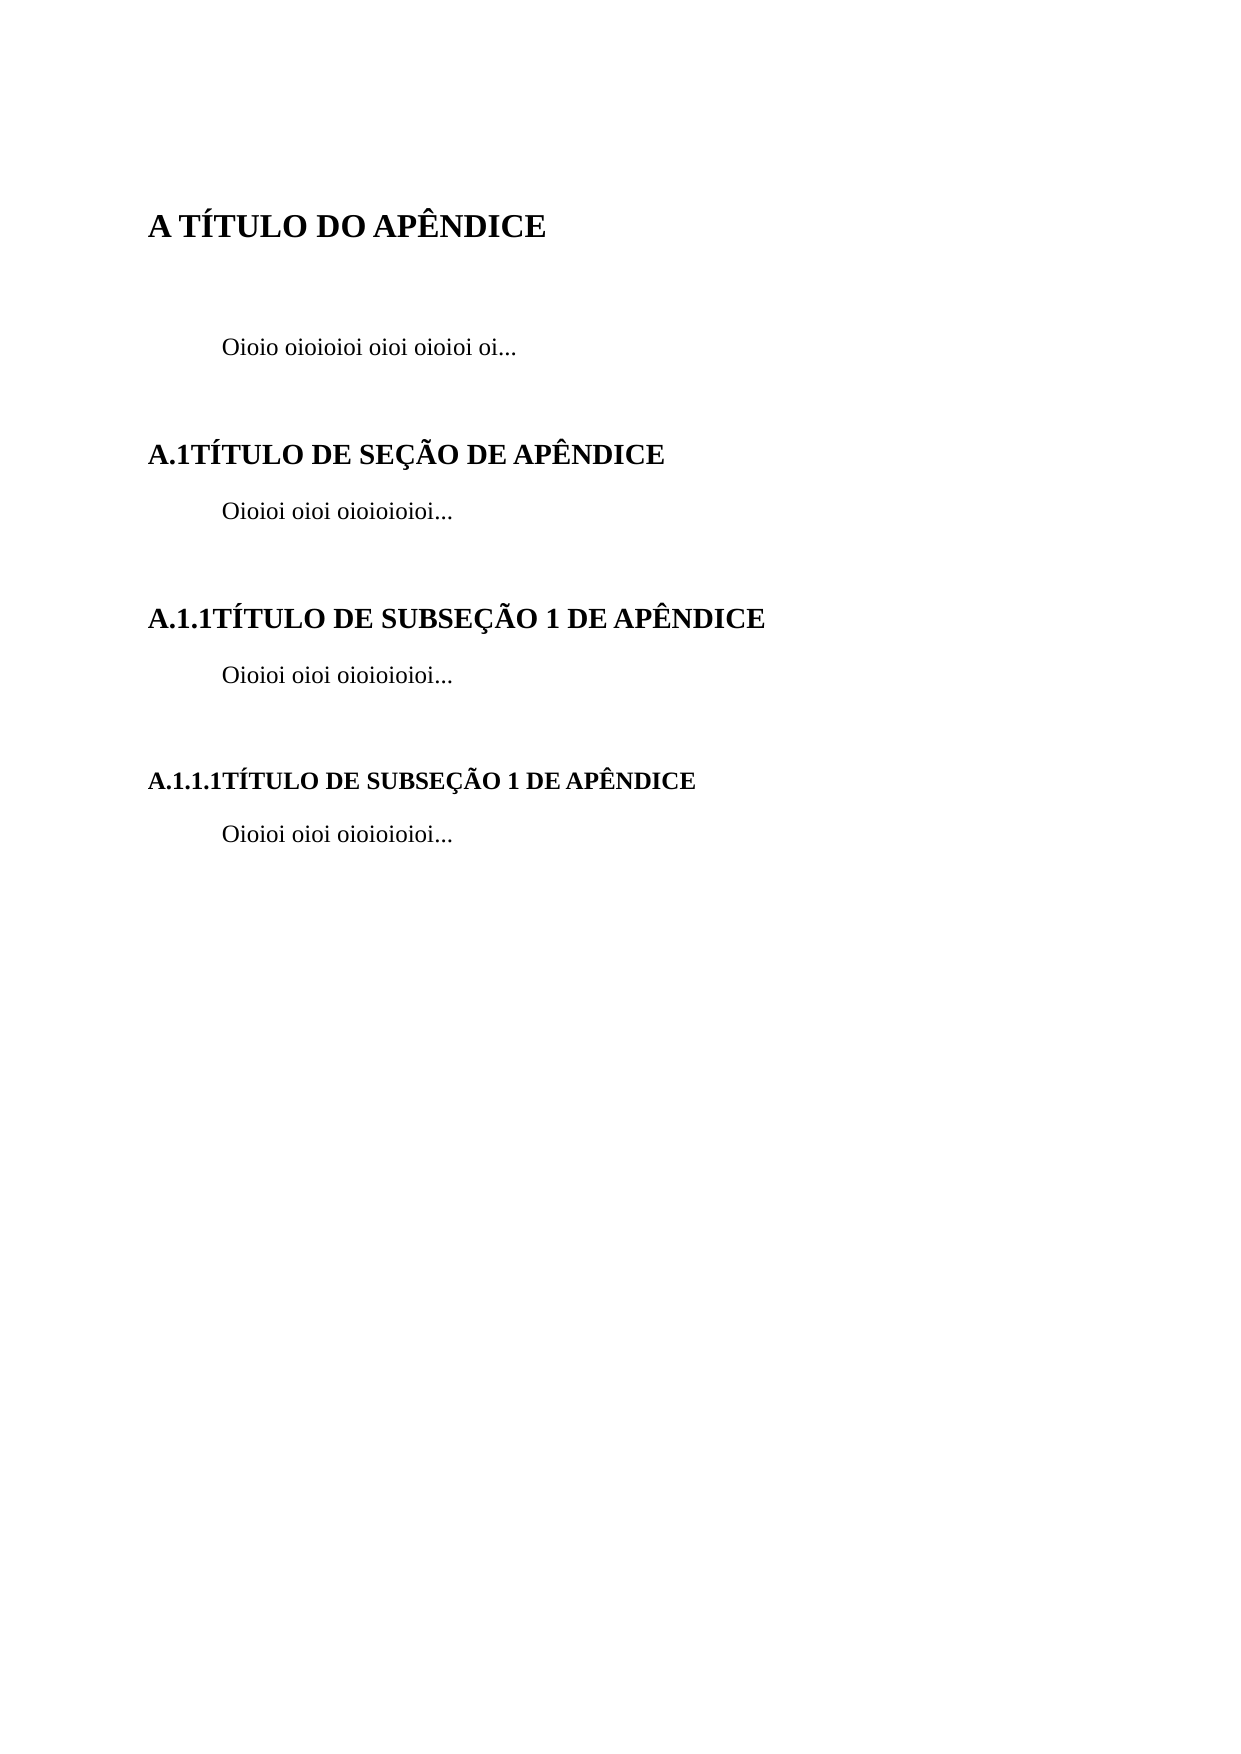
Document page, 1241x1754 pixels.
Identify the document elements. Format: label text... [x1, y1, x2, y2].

list Título de Subseção 1 de Apêndice [148, 766, 1152, 794]
text Oioioi oioi oioioioioi... [148, 496, 1152, 525]
text Oioioi oioi oioioioioi... [148, 660, 1152, 689]
text Oioio oioioioi oioi oioioi oi... [148, 332, 1152, 361]
list TÍTULO DO APÊNDICE [148, 206, 1152, 244]
list Título de seção de apêndice [148, 437, 1152, 471]
text Oioioi oioi oioioioioi... [148, 819, 1152, 848]
list Título de Subseção 1 de Apêndice [148, 602, 1152, 635]
